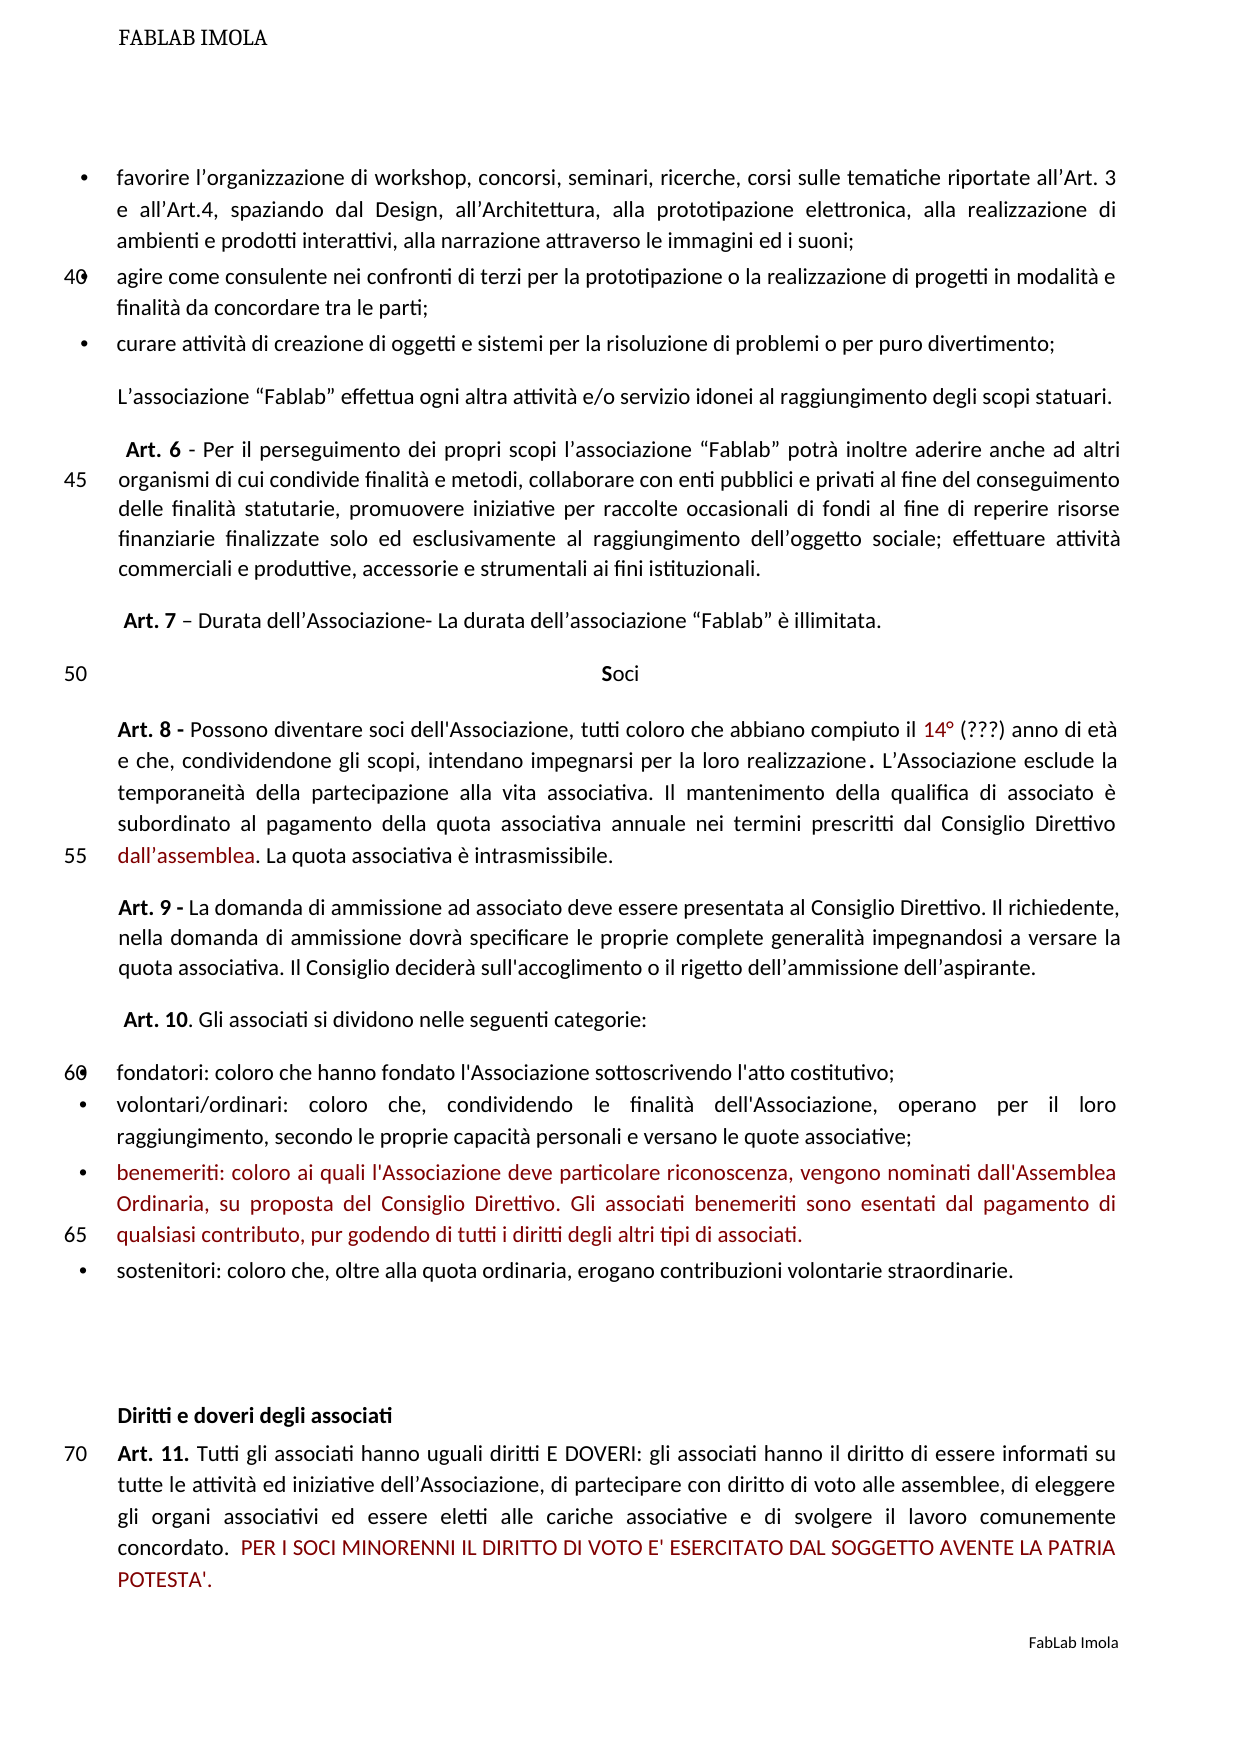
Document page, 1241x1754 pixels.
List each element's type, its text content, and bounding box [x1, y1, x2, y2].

text Soci [118, 659, 1122, 687]
list benemeriti: coloro ai quali l'Associazione deve particolare riconoscenza, vengono nominati dall'Assemblea Ordinaria, su proposta del Consiglio Direttivo. Gli associati benemeriti sono esentati dal pagamento di qualsiasi contributo, pur godendo di tutti i diritti degli altri tipi di associati. [79, 1158, 1118, 1248]
text Art. 11. Tutti gli associati hanno uguali diritti E DOVERI: gli associati hanno il diritto di essere informati su tutte le attività ed iniziative dell’Associazione, di partecipare con diritto di voto alle assemblee, di eleggere gli organi associativi ed essere eletti alle cariche associative e di svolgere il lavoro comunemente concordato. PER I SOCI MINORENNI IL DIRITTO DI VOTO E' ESERCITATO DAL SOGGETTO AVENTE LA PATRIA POTESTA'. [117, 1439, 1118, 1593]
list sostenitori: coloro che, oltre alla quota ordinaria, erogano contribuzioni volontarie straordinarie. [79, 1256, 1118, 1284]
text L’associazione “Fablab” effettua ogni altra attività e/o servizio idonei al raggiungimento degli scopi statuari. [117, 382, 1118, 410]
list favorire l’organizzazione di workshop, concorsi, seminari, ricerche, corsi sulle tematiche riportate all’Art. 3 e all’Art.4, spaziando dal Design, all’Architettura, alla prototipazione elettronica, alla realizzazione di ambienti e prodotti interattivi, alla narrazione attraverso le immagini ed i suoni; [80, 163, 1118, 254]
text Art. 8 - Possono diventare soci dell'Associazione, tutti coloro che abbiano compiuto il 14° (???) anno di età e che, condividendone gli scopi, intendano impegnarsi per la loro realizzazione. L’Associazione esclude la temporaneità della partecipazione alla vita associativa. Il mantenimento della qualifica di associato è subordinato al pagamento della quota associativa annuale nei termini prescritti dal Consiglio Direttivo dall’assemblea. La quota associativa è intrasmissibile. [117, 715, 1118, 869]
text Art. 10. Gli associati si dividono nelle seguenti categorie: [118, 1005, 1122, 1033]
list volontari/ordinari: coloro che, condividendo le finalità dell'Associazione, operano per il loro raggiungimento, secondo le proprie capacità personali e versano le quote associative; [79, 1091, 1118, 1150]
text Art. 9 - La domanda di ammissione ad associato deve essere presentata al Consiglio Direttivo. Il richiedente, nella domanda di ammissione dovrà specificare le proprie complete generalità impegnandosi a versare la quota associativa. Il Consiglio deciderà sull'accoglimento o il rigetto dell’ammissione dell’aspirante. [118, 893, 1122, 981]
list curare attività di creazione di oggetti e sistemi per la risoluzione di problemi o per puro divertimento; [80, 329, 1118, 358]
text Art. 6 - Per il perseguimento dei propri scopi l’associazione “Fablab” potrà inoltre aderire anche ad altri organismi di cui condivide finalità e metodi, collaborare con enti pubblici e privati al fine del conseguimento delle finalità statutarie, promuovere iniziative per raccolte occasionali di fondi al fine di reperire risorse finanziarie finalizzate solo ed esclusivamente al raggiungimento dell’oggetto sociale; effettuare attività commerciali e produttive, accessorie e strumentali ai fini istituzionali. [118, 435, 1122, 582]
subtitle Diritti e doveri degli associati [117, 1402, 1122, 1429]
list agire come consulente nei confronti di terzi per la prototipazione o la realizzazione di progetti in modalità e finalità da concordare tra le parti; [80, 262, 1118, 322]
text Art. 7 – Durata dell’Associazione- La durata dell’associazione “Fablab” è illimitata. [118, 607, 1122, 635]
list fondatori: coloro che hanno fondato l'Associazione sottoscrivendo l'atto costitutivo; [79, 1058, 1118, 1086]
